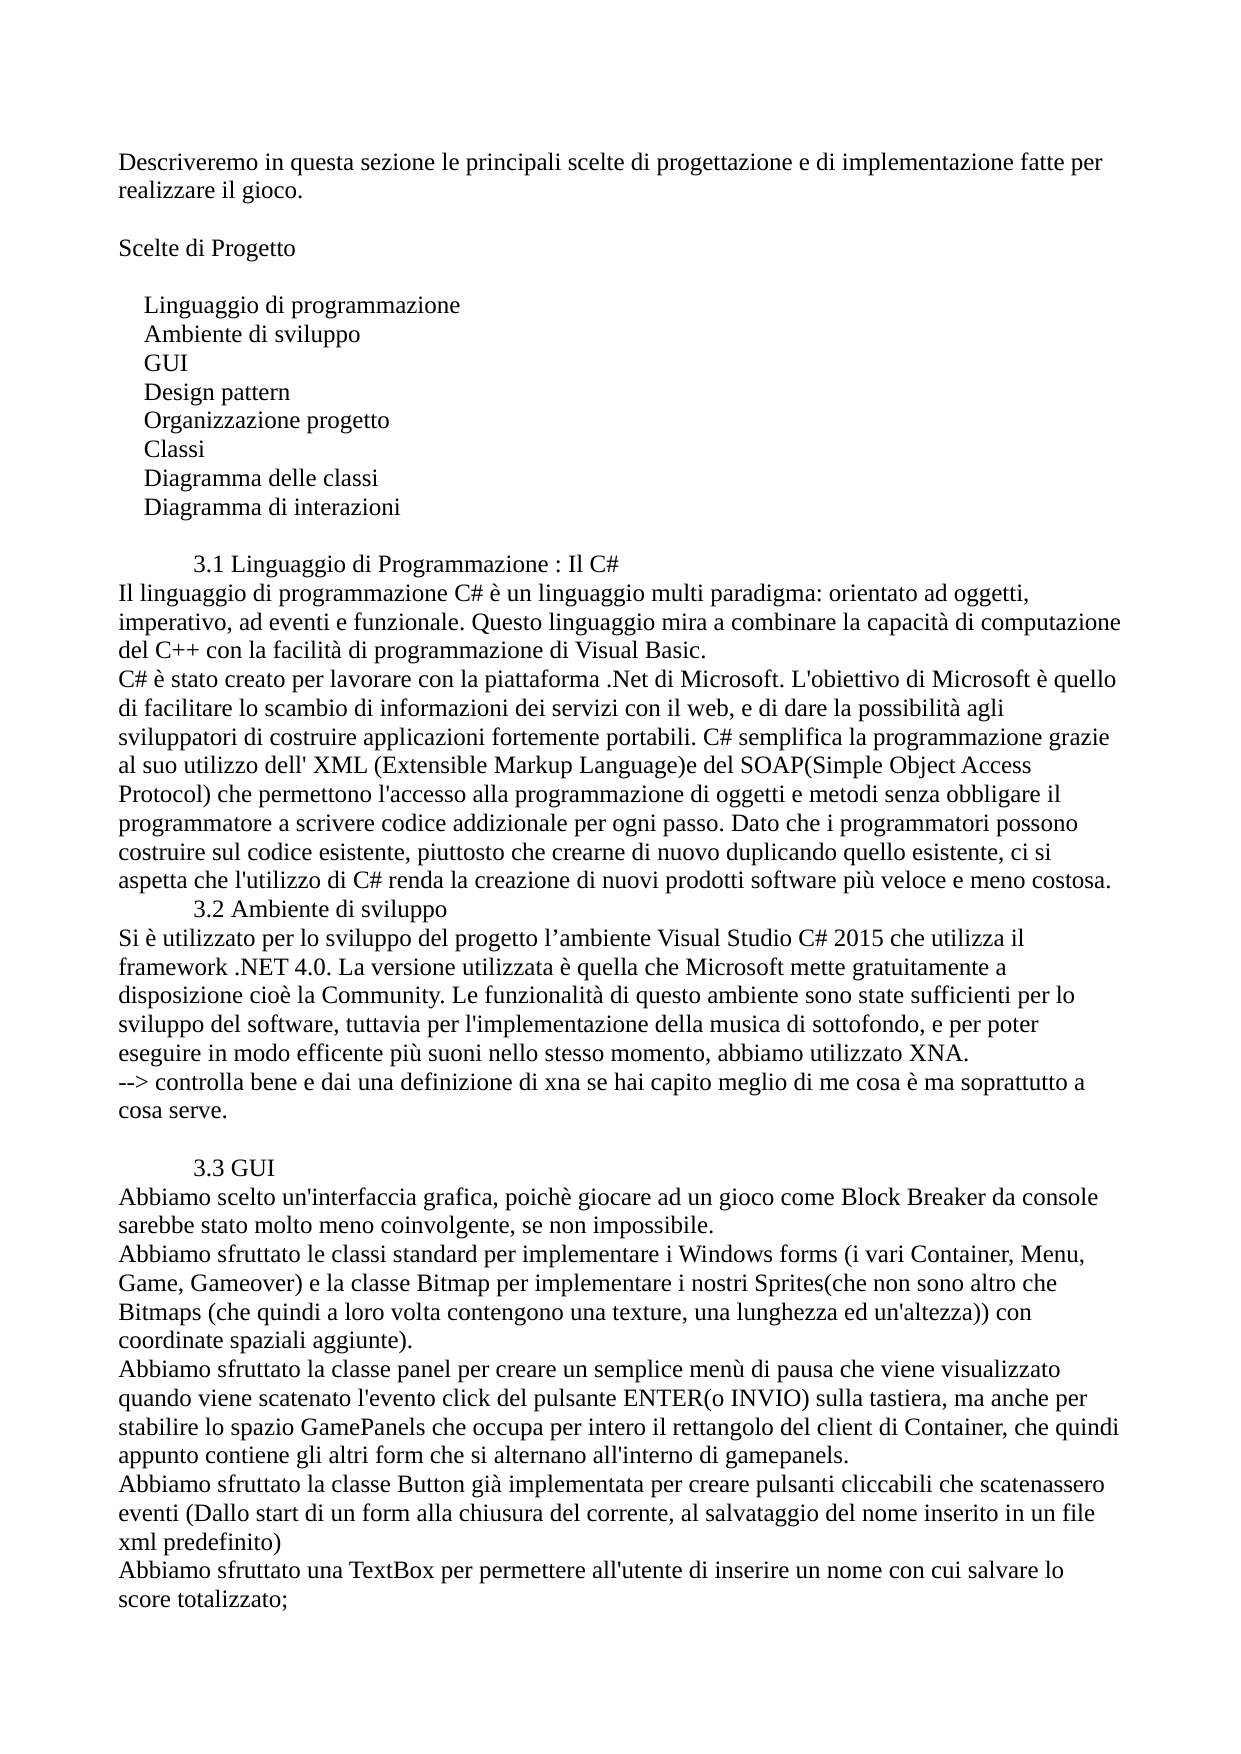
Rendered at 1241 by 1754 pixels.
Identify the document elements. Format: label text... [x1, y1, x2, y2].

text C# è stato creato per lavorare con la piattaforma .Net di Microsoft. L'obiettivo di Microsoft è quello di facilitare lo scambio di informazioni dei servizi con il web, e di dare la possibilità agli sviluppatori di costruire applicazioni fortemente portabili. C# semplifica la programmazione grazie al suo utilizzo dell' XML (Extensible Markup Language)e del SOAP(Simple Object Access Protocol) che permettono l'accesso alla programmazione di oggetti e metodi senza obbligare il programmatore a scrivere codice addizionale per ogni passo. Dato che i programmatori possono costruire sul codice esistente, piuttosto che crearne di nuovo duplicando quello esistente, ci si aspetta che l'utilizzo di C# renda la creazione di nuovi prodotti software più veloce e meno costosa. [118, 664, 1122, 894]
text Abbiamo sfruttato una TextBox per permettere all'utente di inserire un nome con cui salvare lo score totalizzato; [118, 1556, 1122, 1613]
text Scelte di Progetto [118, 233, 1122, 262]
text Descriveremo in questa sezione le principali scelte di progettazione e di implementazione fatte per realizzare il gioco. [118, 147, 1122, 204]
text  Diagramma delle classi [118, 463, 1122, 492]
text  Design pattern [118, 377, 1122, 406]
text Abbiamo sfruttato le classi standard per implementare i Windows forms (i vari Container, Menu, Game, Gameover) e la classe Bitmap per implementare i nostri Sprites(che non sono altro che Bitmaps (che quindi a loro volta contengono una texture, una lunghezza ed un'altezza)) con coordinate spaziali aggiunte). [118, 1239, 1122, 1354]
text Si è utilizzato per lo sviluppo del progetto l’ambiente Visual Studio C# 2015 che utilizza il framework .NET 4.0. La versione utilizzata è quella che Microsoft mette gratuitamente a disposizione cioè la Community. Le funzionalità di questo ambiente sono state sufficienti per lo sviluppo del software, tuttavia per l'implementazione della musica di sottofondo, e per poter eseguire in modo efficente più suoni nello stesso momento, abbiamo utilizzato XNA. --> controlla bene e dai una definizione di xna se hai capito meglio di me cosa è ma soprattutto a cosa serve. [118, 923, 1122, 1124]
list GUI [193, 1153, 1122, 1182]
text  Diagramma di interazioni [118, 492, 1122, 521]
text  Classi [118, 434, 1122, 463]
text Abbiamo scelto un'interfaccia grafica, poichè giocare ad un gioco come Block Breaker da console sarebbe stato molto meno coinvolgente, se non impossibile. [118, 1182, 1122, 1239]
text Il linguaggio di programmazione C# è un linguaggio multi paradigma: orientato ad oggetti, imperativo, ad eventi e funzionale. Questo linguaggio mira a combinare la capacità di computazione del C++ con la facilità di programmazione di Visual Basic. [118, 578, 1122, 664]
text Abbiamo sfruttato la classe Button già implementata per creare pulsanti cliccabili che scatenassero eventi (Dallo start di un form alla chiusura del corrente, al salvataggio del nome inserito in un file xml predefinito) [118, 1469, 1122, 1556]
list Ambiente di sviluppo [193, 894, 1122, 923]
text  Ambiente di sviluppo [118, 319, 1122, 348]
text  Linguaggio di programmazione [118, 291, 1122, 319]
text  Organizzazione progetto [118, 406, 1122, 434]
text Abbiamo sfruttato la classe panel per creare un semplice menù di pausa che viene visualizzato quando viene scatenato l'evento click del pulsante ENTER(o INVIO) sulla tastiera, ma anche per stabilire lo spazio GamePanels che occupa per intero il rettangolo del client di Container, che quindi appunto contiene gli altri form che si alternano all'interno di gamepanels. [118, 1354, 1122, 1469]
text  GUI [118, 348, 1122, 377]
list Linguaggio di Programmazione : Il C# [193, 549, 1122, 578]
